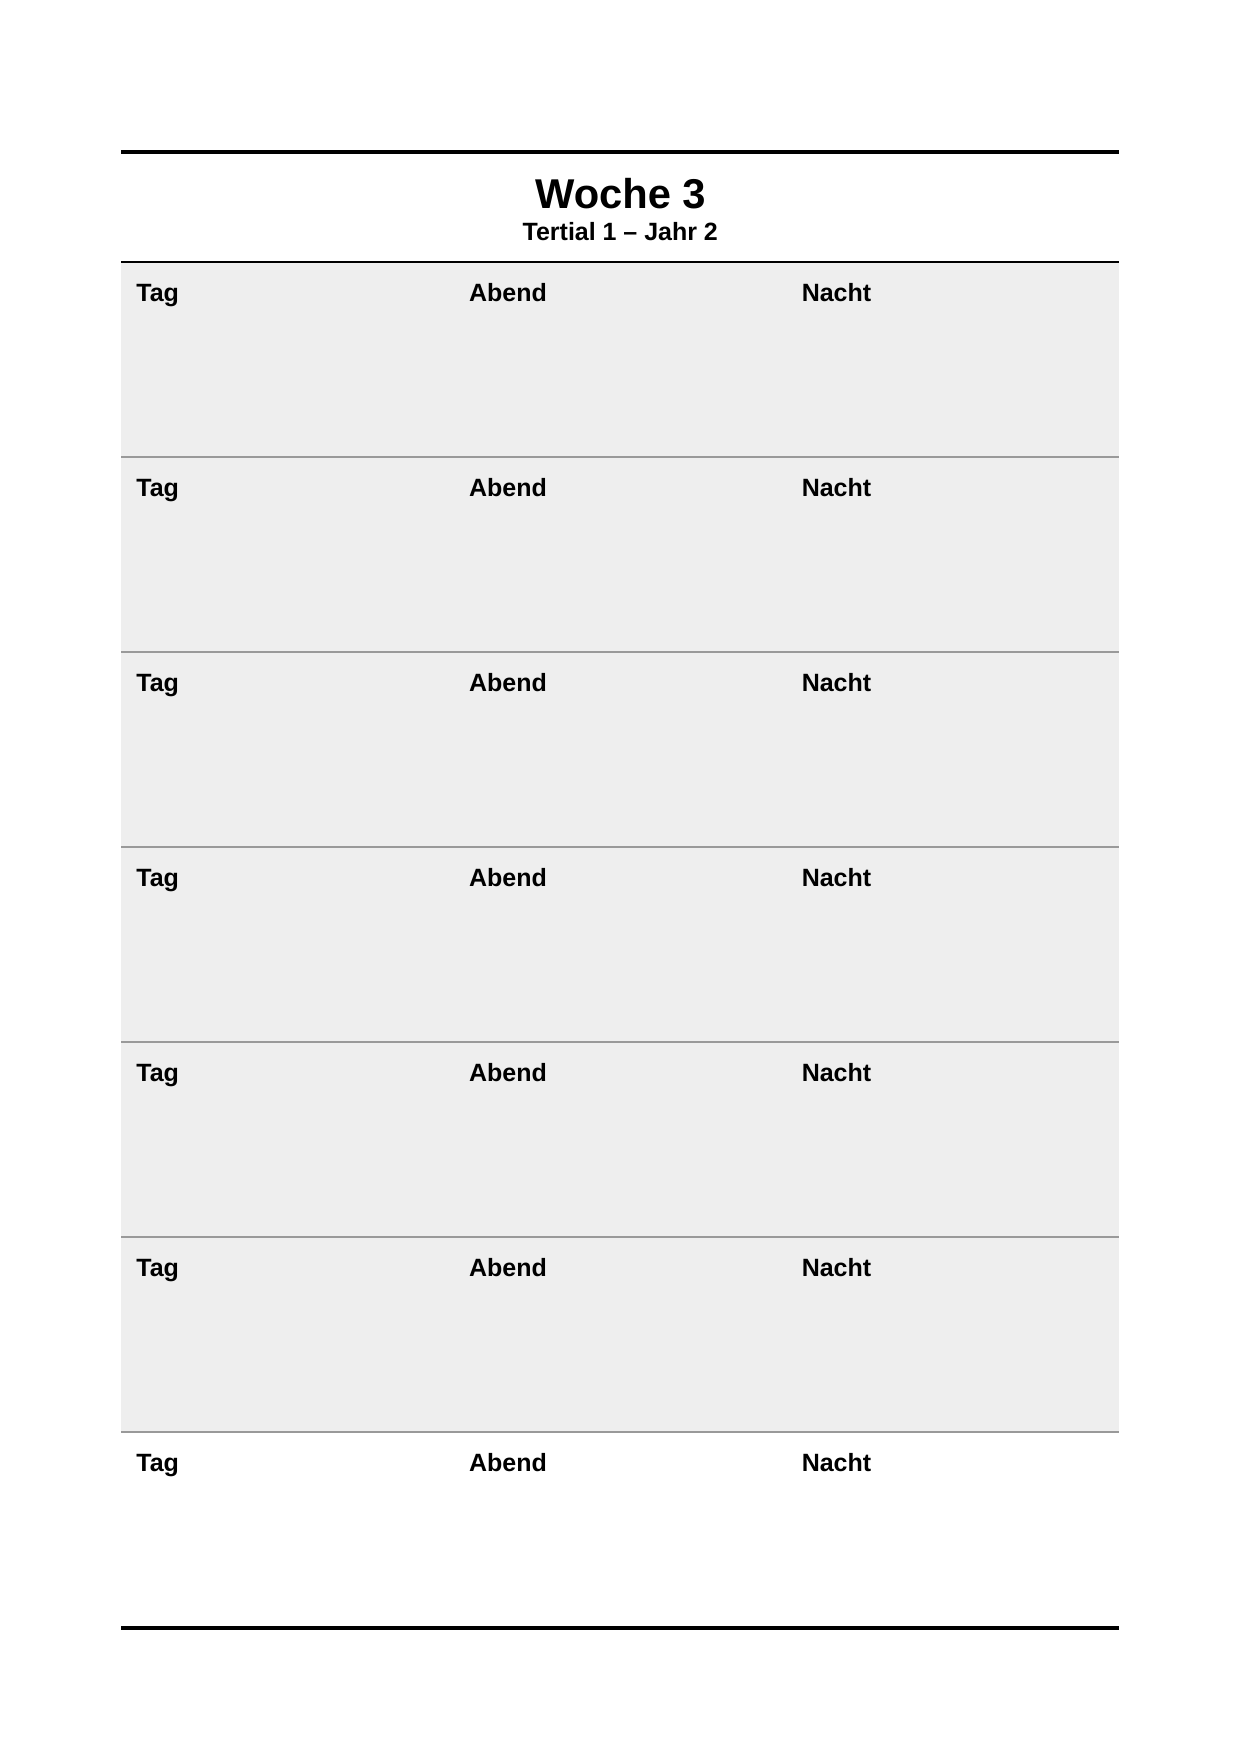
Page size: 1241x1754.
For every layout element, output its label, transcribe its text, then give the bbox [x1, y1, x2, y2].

table_cell Abend [454, 1043, 787, 1236]
table_cell Tag [121, 1433, 454, 1626]
table_cell Abend [454, 458, 787, 651]
table_cell Nacht [787, 1043, 1119, 1236]
table_cell Nacht [787, 653, 1119, 846]
table_cell Nacht [787, 458, 1119, 651]
table_cell Tag [121, 1238, 454, 1431]
table_cell Abend [454, 848, 787, 1041]
table_cell Abend [454, 1433, 787, 1626]
table_cell Nacht [787, 1238, 1119, 1431]
table_cell Tag [121, 653, 454, 846]
table_cell Tag [121, 458, 454, 651]
table_cell Tag [121, 848, 454, 1041]
table_cell Abend [454, 1238, 787, 1431]
table_cell Nacht [787, 1433, 1119, 1626]
table_cell Tag [121, 1043, 454, 1236]
table_cell Nacht [787, 848, 1119, 1041]
table_cell Abend [454, 263, 787, 456]
table_cell Tag [121, 263, 454, 456]
table_header Woche 3 Tertial 1 – Jahr 2 [121, 154, 1119, 261]
table_cell Abend [454, 653, 787, 846]
table_cell Nacht [787, 263, 1119, 456]
